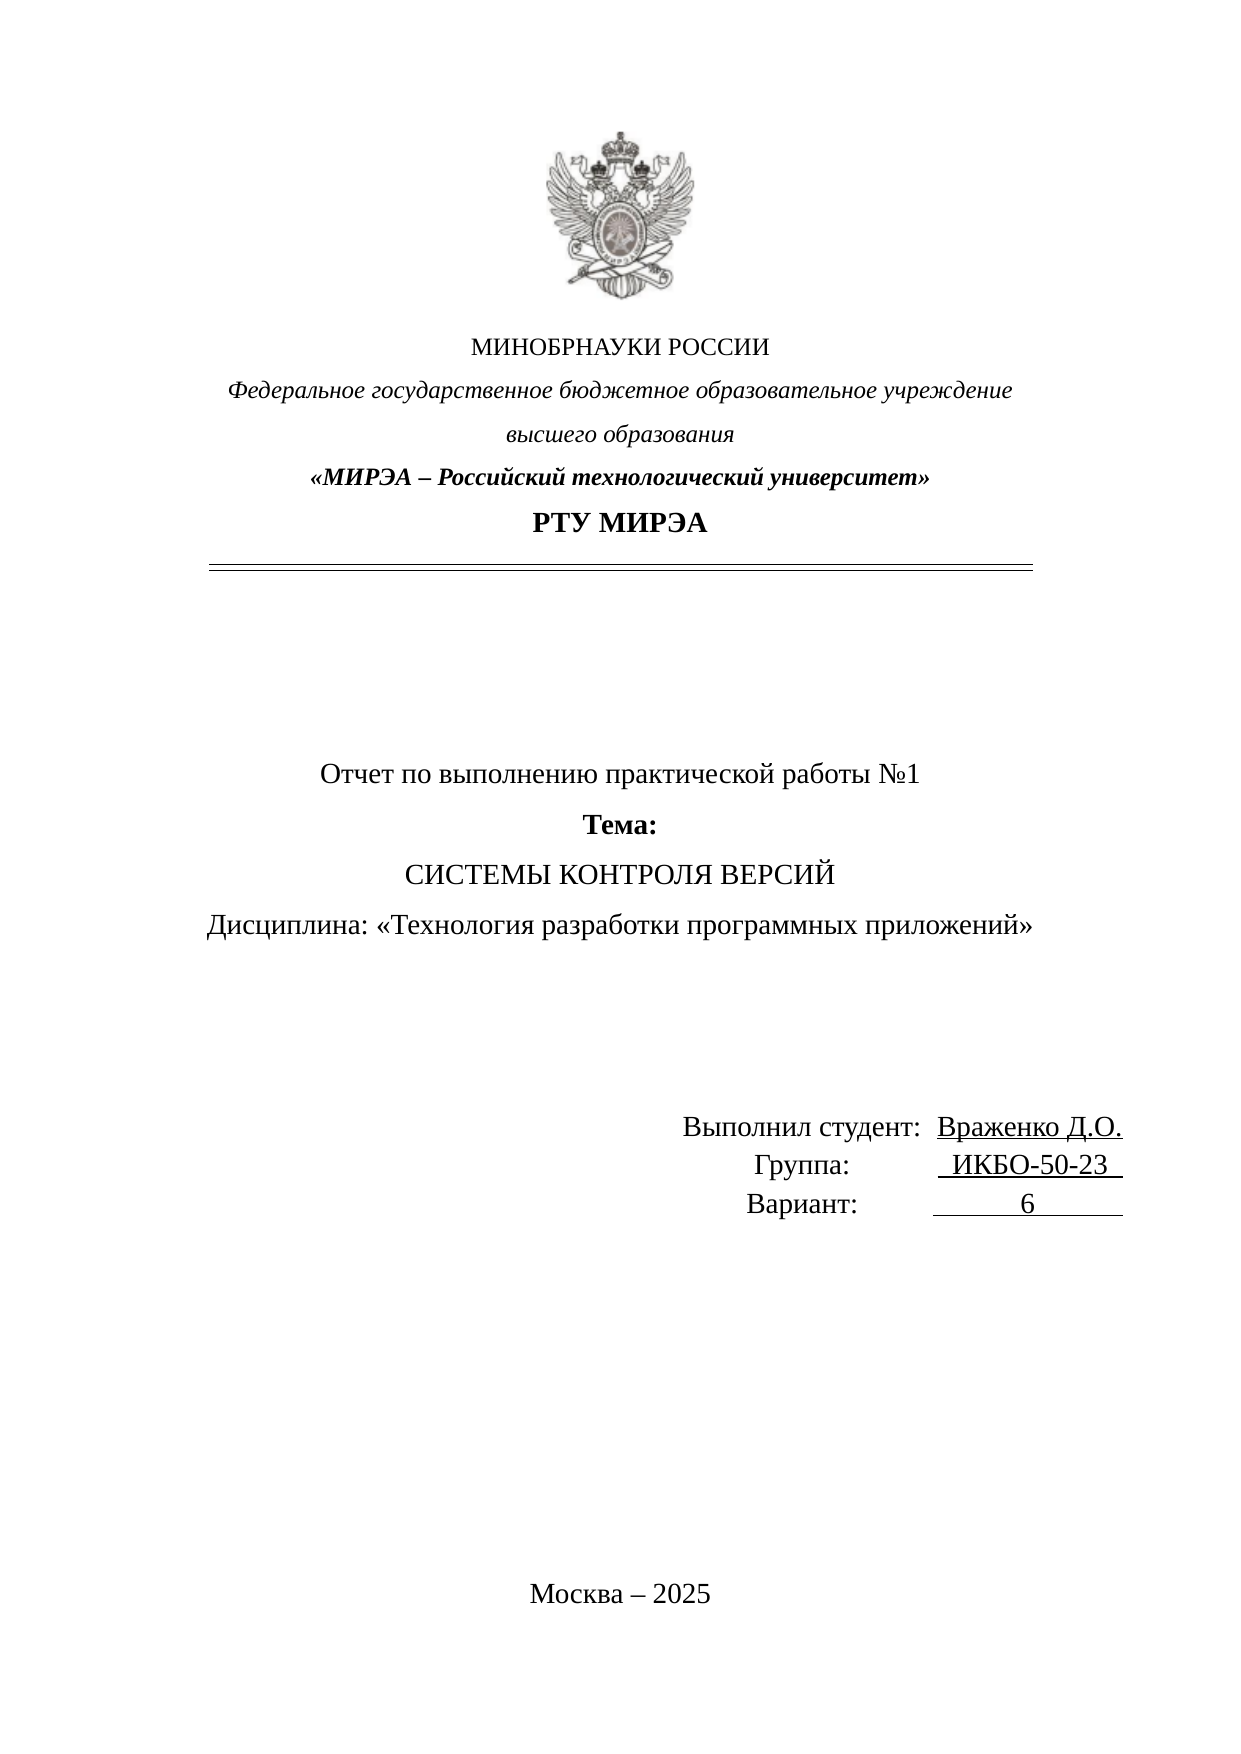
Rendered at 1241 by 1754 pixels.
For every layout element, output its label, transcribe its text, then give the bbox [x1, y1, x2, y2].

text высшего образования [118, 419, 1122, 447]
text МИНОБРНАУКИ РОССИИ [118, 118, 1122, 361]
table_cell 6 [930, 1186, 1122, 1224]
text Отчет по выполнению практической работы №1 [118, 757, 1122, 790]
table_cell ИКБО-50-23 [930, 1147, 1122, 1186]
table_header Выполнил студент: [673, 1109, 930, 1147]
text СИСТЕМЫ КОНТРОЛЯ ВЕРСИЙ [118, 857, 1122, 891]
table_cell Вариант: [673, 1186, 930, 1224]
text «МИРЭА – Российский технологический университет» [118, 462, 1122, 491]
text Тема: [118, 807, 1122, 840]
picture [520, 118, 720, 319]
text Федеральное государственное бюджетное образовательное учреждение [118, 376, 1122, 404]
text Москва – 2025 [118, 1577, 1122, 1610]
text Дисциплина: «Технология разработки программных приложений» [118, 907, 1122, 941]
table_cell Группа: [673, 1147, 930, 1186]
table_header Враженко Д.О. [930, 1109, 1122, 1147]
text РТУ МИРЭА [118, 505, 1122, 538]
